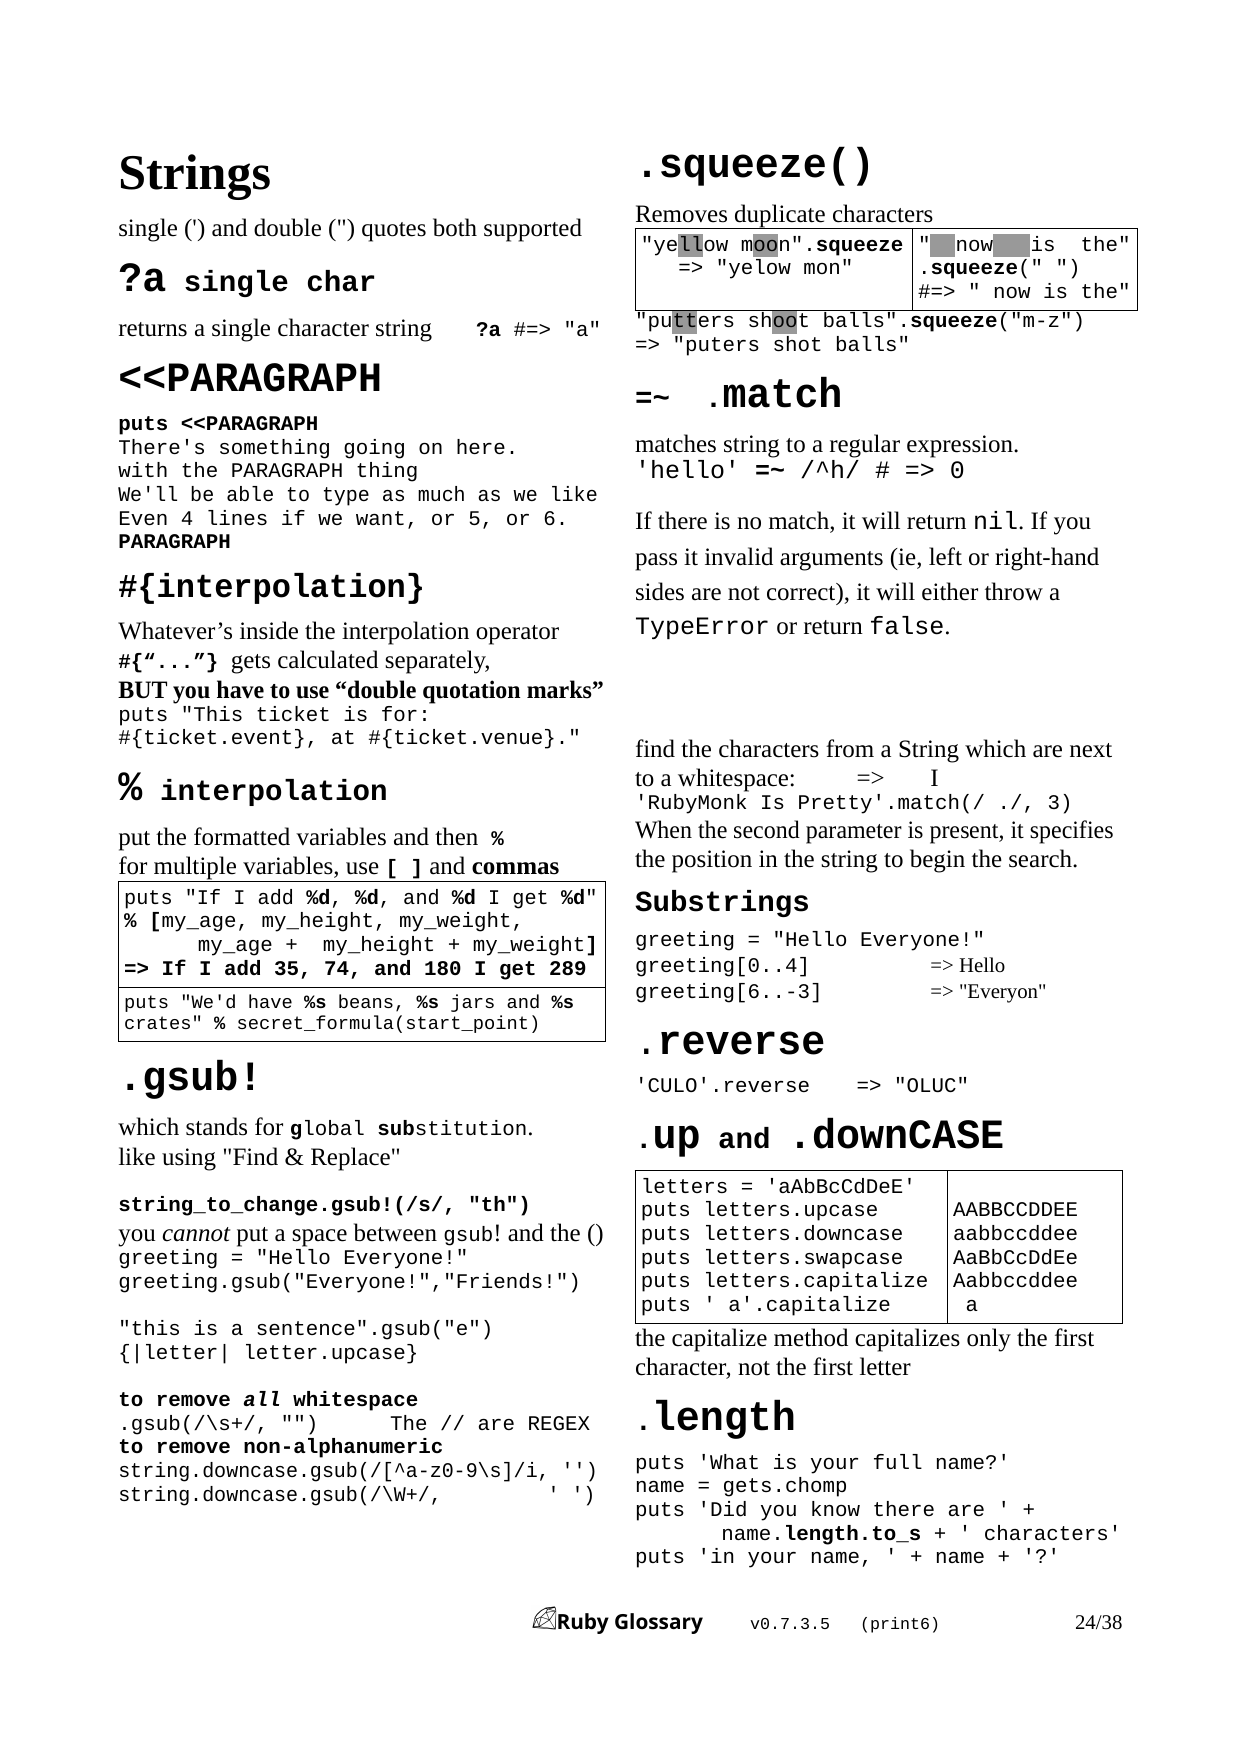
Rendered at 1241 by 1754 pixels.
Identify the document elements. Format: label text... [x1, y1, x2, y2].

text .gsub(/\s+/, "") The // are REGEX [118, 1413, 605, 1436]
text puts <<PARAGRAPH [118, 413, 605, 437]
table_header "yellow moon".squeeze => "yelow mon" [636, 229, 912, 310]
text If there is no match, it will return nil. If you pass it invalid arguments (ie, left or right-hand sides are not correct), it will either throw a TypeError or return false. [635, 506, 1122, 642]
text Even 4 lines if we want, or 5, or 6. [118, 508, 605, 531]
text like using "Find & Replace" [118, 1142, 605, 1170]
text to remove non-alphanumeric [118, 1436, 605, 1460]
text puts "This ticket is for: #{ticket.event}, at #{ticket.venue}." [118, 703, 605, 751]
text PARAGRAPH [118, 531, 605, 555]
text you cannot put a space between gsub! and the () [118, 1218, 605, 1247]
text BUT you have to use “double quotation marks” [118, 675, 605, 703]
text name.length.to_s + ' characters' [635, 1523, 1122, 1546]
text There's something going on here. [118, 437, 605, 460]
text string_to_change.gsub!(/s/, "th") [118, 1194, 605, 1218]
text to remove all whitespace [118, 1389, 605, 1413]
text name = gets.chomp [635, 1475, 1122, 1499]
text put the formatted variables and then % [118, 822, 605, 851]
text single (') and double (") quotes both supported [118, 213, 605, 242]
text Removes duplicate characters [635, 199, 1122, 228]
subtitle <<PARAGRAPH [118, 357, 605, 404]
text the capitalize method capitalizes only the first character, not the first letter [635, 1324, 1122, 1381]
table_header AABBCCDDEE aabbccddee AaBbCcDdEe Aabbccddee a [948, 1171, 1122, 1323]
text puts 'in your name, ' + name + '?' [635, 1546, 1122, 1570]
text find the characters from a String which are next to a whitespace: => I [635, 734, 1122, 792]
text string.downcase.gsub(/[^a-z0-9\s]/i, '') [118, 1460, 605, 1484]
subtitle .reverse [635, 1019, 1122, 1067]
subtitle .length [635, 1396, 1122, 1443]
text for multiple variables, use [ ] and commas [118, 851, 605, 881]
subtitle ?a single char [118, 257, 605, 304]
picture [530, 1605, 557, 1630]
subtitle .gsub! [118, 1056, 605, 1103]
subtitle % interpolation [118, 766, 605, 813]
text Whatever’s inside the interpolation operator #{“...”} gets calculated separately, [118, 616, 605, 675]
text which stands for global substitution. [118, 1112, 605, 1142]
text greeting[0..4] => Hello [635, 953, 1122, 979]
text 'CULO'.reverse => "OLUC" [635, 1075, 1122, 1099]
subtitle =~ .match [635, 373, 1122, 420]
table_header " now is the" .squeeze(" ") #=> " now is the" [913, 229, 1137, 310]
text matches string to a regular expression. [635, 429, 1122, 457]
table_header puts "If I add %d, %d, and %d I get %d" % [my_age, my_height, my_weight, my_age + my_height + my_weight] => If I add 35, 74, and 180 I get 289 [119, 882, 605, 987]
text with the PARAGRAPH thing [118, 460, 605, 484]
text puts 'What is your full name?' [635, 1452, 1122, 1475]
subtitle .squeeze() [635, 143, 1122, 190]
text When the second parameter is present, it specifies the position in the string to begin the search. [635, 815, 1122, 873]
text greeting.gsub("Everyone!","Friends!") [118, 1271, 605, 1294]
text puts 'Did you know there are ' + [635, 1499, 1122, 1523]
text greeting = "Hello Everyone!" [635, 929, 1122, 953]
text string.downcase.gsub(/\W+/, ' ') [118, 1484, 605, 1507]
table_header letters = 'aAbBcCdDeE' puts letters.upcase puts letters.downcase puts letters.swapcase puts letters.capitalize puts ' a'.capitalize [636, 1171, 947, 1323]
text 'hello' =~ /^h/ # => 0 [635, 457, 1122, 486]
text {|letter| letter.upcase} [118, 1342, 605, 1365]
subtitle .up and .downCASE [635, 1114, 1122, 1161]
text "putters shoot balls".squeeze("m-z") => "puters shot balls" [635, 311, 1122, 358]
text "this is a sentence".gsub("e") [118, 1318, 605, 1342]
text We'll be able to type as much as we like [118, 484, 605, 508]
text returns a single character string ?a #=> "a" [118, 313, 605, 342]
text greeting = "Hello Everyone!" [118, 1247, 605, 1271]
text 'RubyMonk Is Pretty'.match(/ ./, 3) [635, 792, 1122, 815]
text greeting[6..-3] => "Everyon" [635, 979, 1122, 1004]
table_cell puts "We'd have %s beans, %s jars and %s crates" % secret_formula(start_point) [119, 988, 605, 1041]
subtitle Substrings [635, 888, 1122, 921]
subtitle Strings [118, 143, 605, 201]
subtitle #{interpolation} [118, 570, 605, 608]
